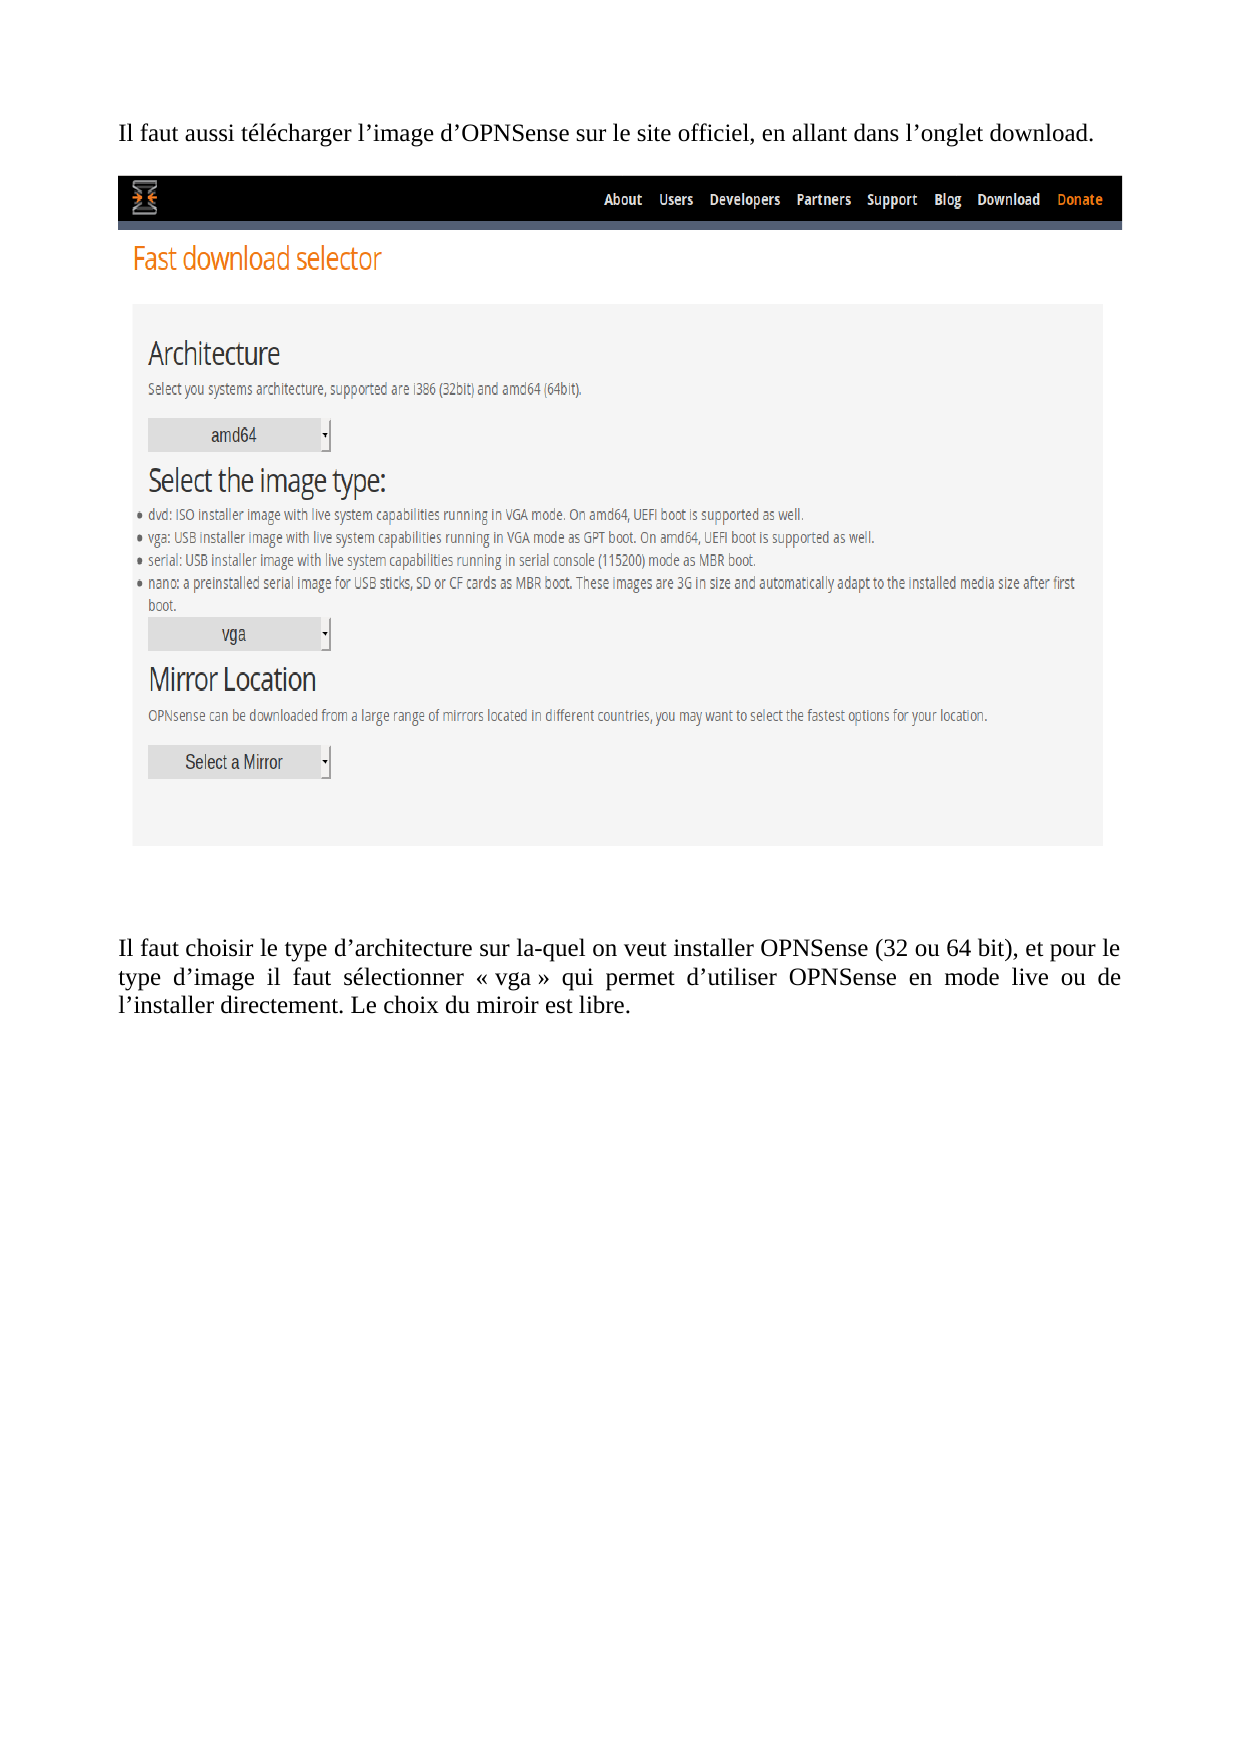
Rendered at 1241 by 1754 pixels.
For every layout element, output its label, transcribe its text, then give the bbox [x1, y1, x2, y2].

text Il faut aussi télécharger l’image d’OPNSense sur le site officiel, en allant dans l’onglet download. [118, 118, 1122, 147]
text Il faut choisir le type d’architecture sur la-quel on veut installer OPNSense (32 ou 64 bit), et pour le type d’image il faut sélectionner « vga » qui permet d’utiliser OPNSense en mode live ou de l’installer directement. Le choix du miroir est libre. [118, 933, 1122, 1019]
picture [118, 175, 1123, 876]
